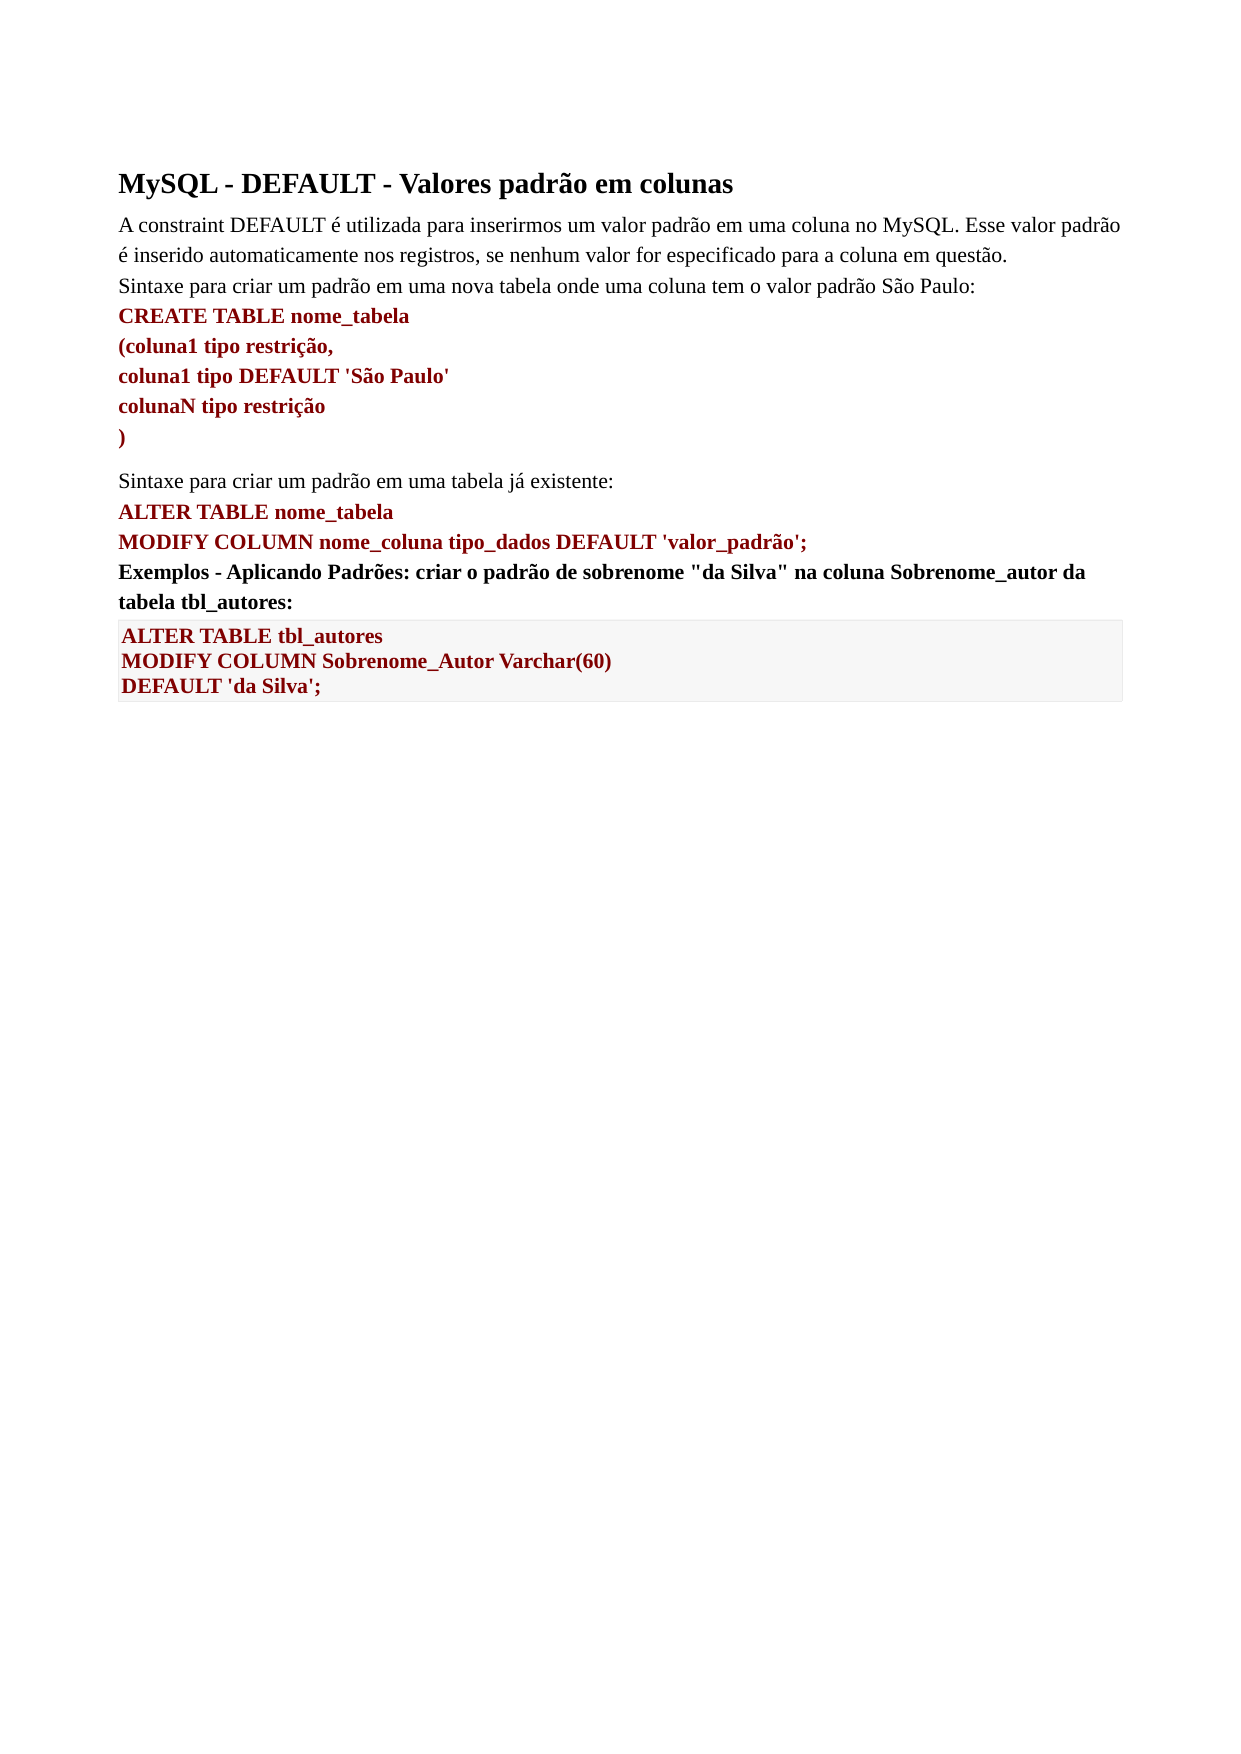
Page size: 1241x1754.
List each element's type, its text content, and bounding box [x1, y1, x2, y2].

text ALTER TABLE nome_tabela MODIFY COLUMN nome_coluna tipo_dados DEFAULT 'valor_padrão'; [118, 499, 1122, 554]
subtitle MySQL - DEFAULT - Valores padrão em colunas [118, 133, 1122, 200]
text Exemplos - Aplicando Padrões: criar o padrão de sobrenome "da Silva" na coluna Sobrenome_autor da tabela tbl_autores: [118, 559, 1122, 614]
text ALTER TABLE tbl_autores [119, 621, 1122, 645]
text colunaN tipo restrição [118, 393, 1122, 419]
text ) [118, 424, 1122, 449]
text MODIFY COLUMN Sobrenome_Autor Varchar(60) [119, 645, 1122, 670]
text coluna1 tipo DEFAULT 'São Paulo' [118, 363, 1122, 388]
text CREATE TABLE nome_tabela [118, 303, 1122, 328]
text A constraint DEFAULT é utilizada para inserirmos um valor padrão em uma coluna no MySQL. Esse valor padrão é inserido automaticamente nos registros, se nenhum valor for especificado para a coluna em questão. [118, 212, 1122, 268]
text DEFAULT 'da Silva'; [119, 670, 1122, 701]
text (coluna1 tipo restrição, [118, 333, 1122, 358]
text Sintaxe para criar um padrão em uma nova tabela onde uma coluna tem o valor padrão São Paulo: [118, 273, 1122, 298]
text Sintaxe para criar um padrão em uma tabela já existente: [118, 468, 1122, 494]
